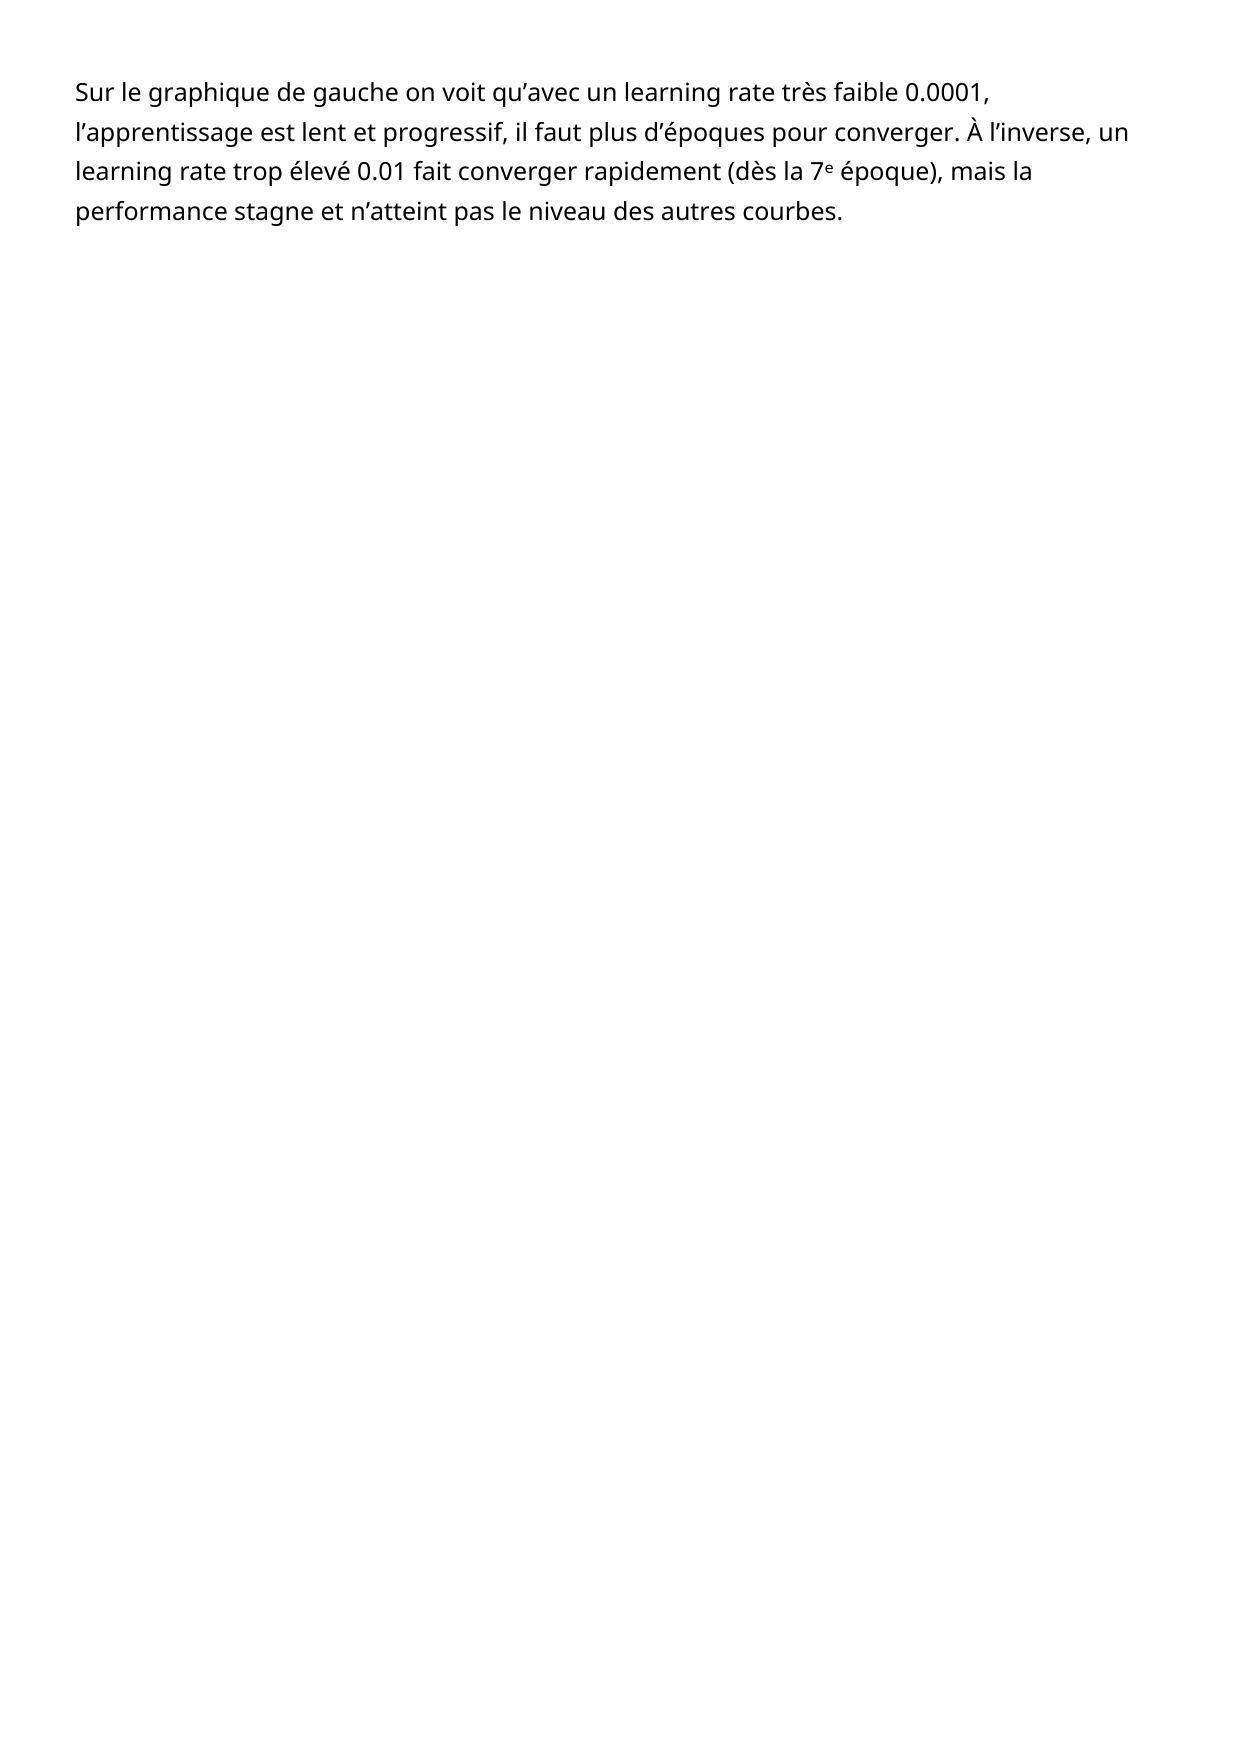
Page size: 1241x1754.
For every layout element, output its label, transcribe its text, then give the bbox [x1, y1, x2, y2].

text Sur le graphique de gauche on voit qu’avec un learning rate très faible 0.0001, l’apprentissage est lent et progressif, il faut plus d’époques pour converger. À l’inverse, un learning rate trop élevé 0.01 fait converger rapidement (dès la 7ᵉ époque), mais la performance stagne et n’atteint pas le niveau des autres courbes. [75, 75, 1165, 227]
